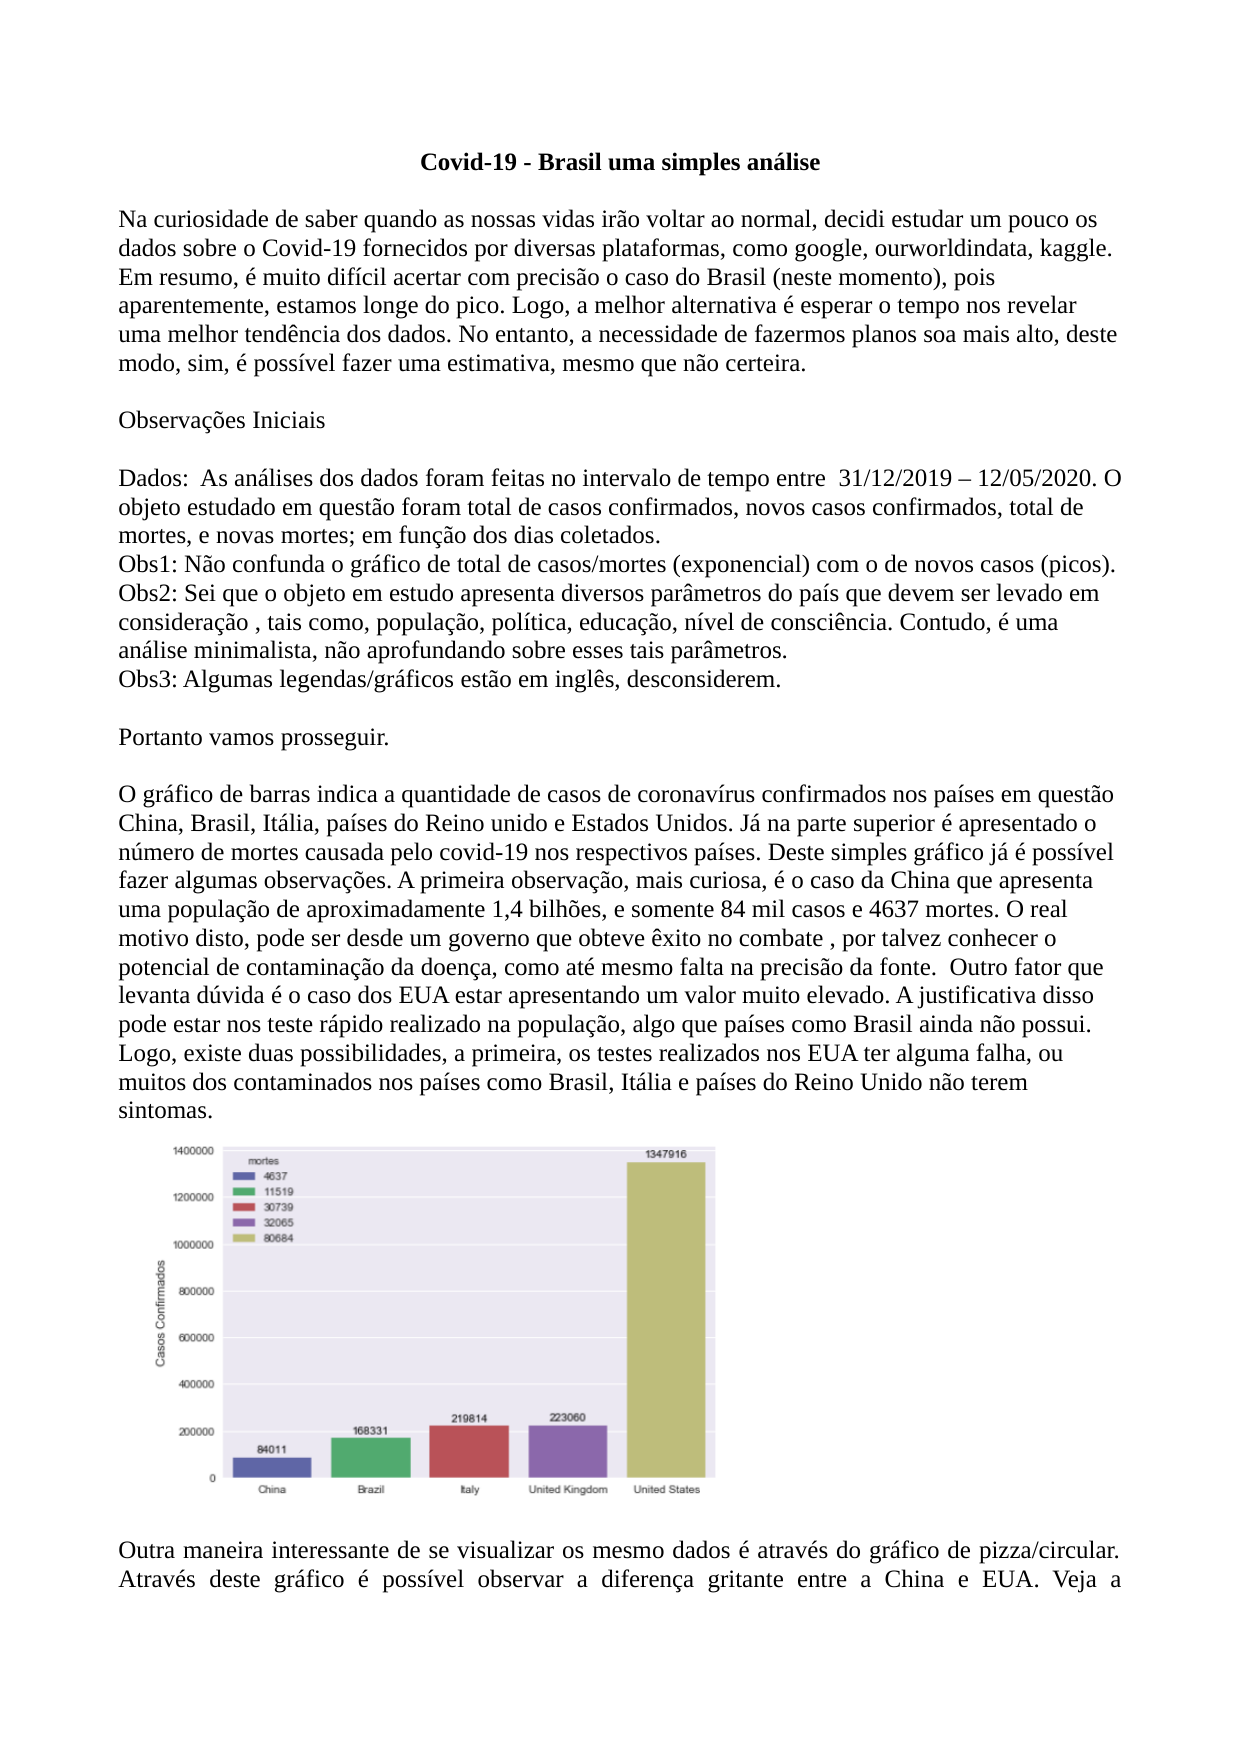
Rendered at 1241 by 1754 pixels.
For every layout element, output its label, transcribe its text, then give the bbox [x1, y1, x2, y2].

picture [134, 1136, 732, 1507]
text Portanto vamos prosseguir. [118, 722, 1122, 751]
text Obs3: Algumas legendas/gráficos estão em inglês, desconsiderem. [118, 664, 1122, 693]
text Observações Iniciais [118, 406, 1122, 434]
text Dados: As análises dos dados foram feitas no intervalo de tempo entre 31/12/2019 – 12/05/2020. O objeto estudado em questão foram total de casos confirmados, novos casos confirmados, total de mortes, e novas mortes; em função dos dias coletados. [118, 463, 1122, 549]
text Obs1: Não confunda o gráfico de total de casos/mortes (exponencial) com o de novos casos (picos). [118, 549, 1122, 578]
text Na curiosidade de saber quando as nossas vidas irão voltar ao normal, decidi estudar um pouco os dados sobre o Covid-19 fornecidos por diversas plataformas, como google, ourworldindata, kaggle. Em resumo, é muito difícil acertar com precisão o caso do Brasil (neste momento), pois aparentemente, estamos longe do pico. Logo, a melhor alternativa é esperar o tempo nos revelar uma melhor tendência dos dados. No entanto, a necessidade de fazermos planos soa mais alto, deste modo, sim, é possível fazer uma estimativa, mesmo que não certeira. [118, 204, 1122, 377]
text Covid-19 - Brasil uma simples análise [118, 147, 1122, 176]
text O gráfico de barras indica a quantidade de casos de coronavírus confirmados nos países em questão China, Brasil, Itália, países do Reino unido e Estados Unidos. Já na parte superior é apresentado o número de mortes causada pelo covid-19 nos respectivos países. Deste simples gráfico já é possível fazer algumas observações. A primeira observação, mais curiosa, é o caso da China que apresenta uma população de aproximadamente 1,4 bilhões, e somente 84 mil casos e 4637 mortes. O real motivo disto, pode ser desde um governo que obteve êxito no combate , por talvez conhecer o potencial de contaminação da doença, como até mesmo falta na precisão da fonte. Outro fator que levanta dúvida é o caso dos EUA estar apresentando um valor muito elevado. A justificativa disso pode estar nos teste rápido realizado na população, algo que países como Brasil ainda não possui. Logo, existe duas possibilidades, a primeira, os testes realizados nos EUA ter alguma falha, ou muitos dos contaminados nos países como Brasil, Itália e países do Reino Unido não terem sintomas. [118, 779, 1122, 1124]
text Outra maneira interessante de se visualizar os mesmo dados é através do gráfico de pizza/circular. Através deste gráfico é possível observar a diferença gritante entre a China e EUA. Veja a [118, 1535, 1122, 1593]
text Obs2: Sei que o objeto em estudo apresenta diversos parâmetros do país que devem ser levado em consideração , tais como, população, política, educação, nível de consciência. Contudo, é uma análise minimalista, não aprofundando sobre esses tais parâmetros. [118, 578, 1122, 664]
